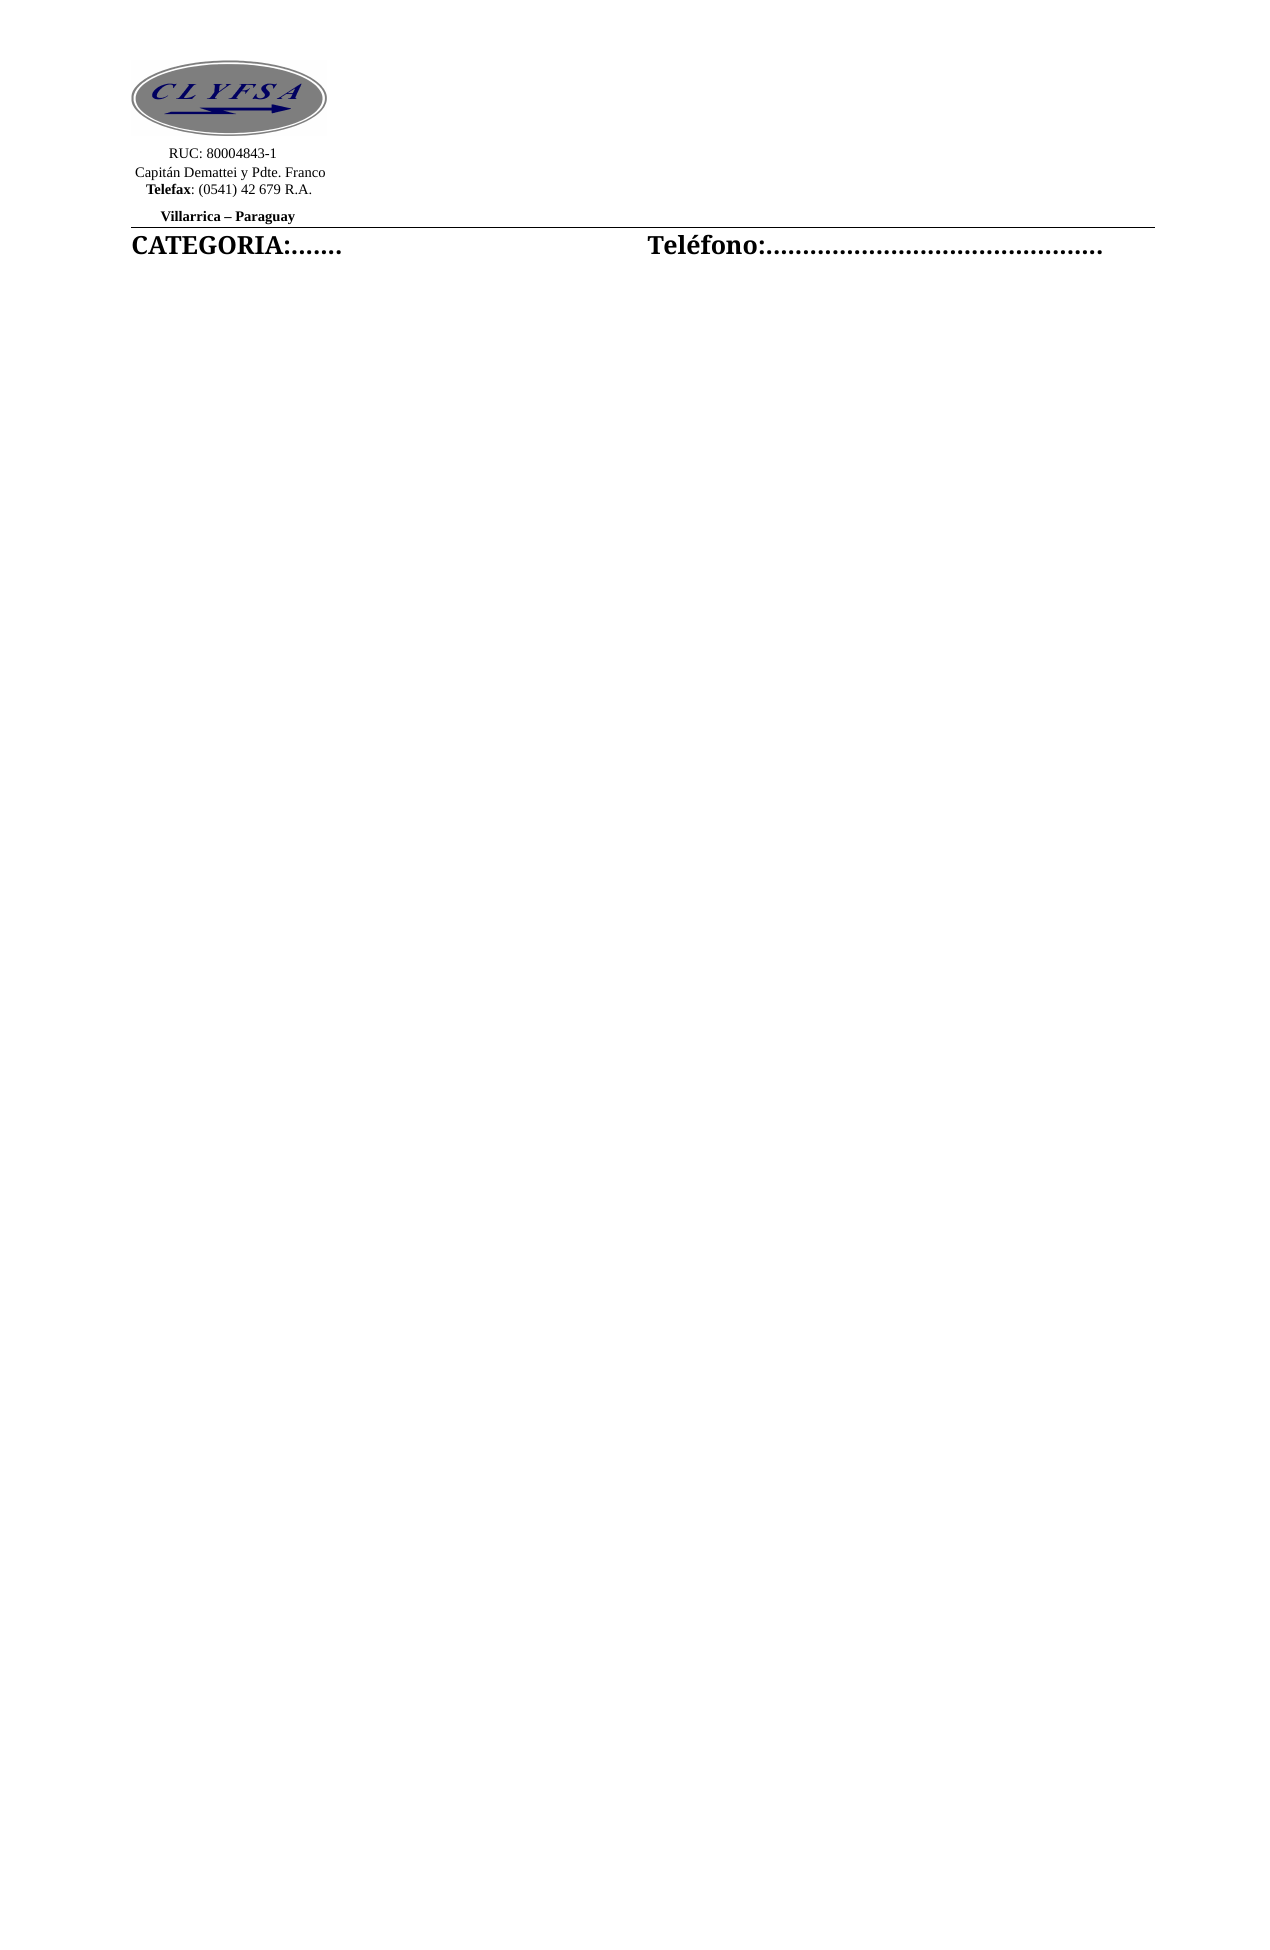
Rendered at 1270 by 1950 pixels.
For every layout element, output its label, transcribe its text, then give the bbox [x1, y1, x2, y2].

text CATEGORIA:....... Teléfono:.............................................. [131, 228, 1155, 262]
